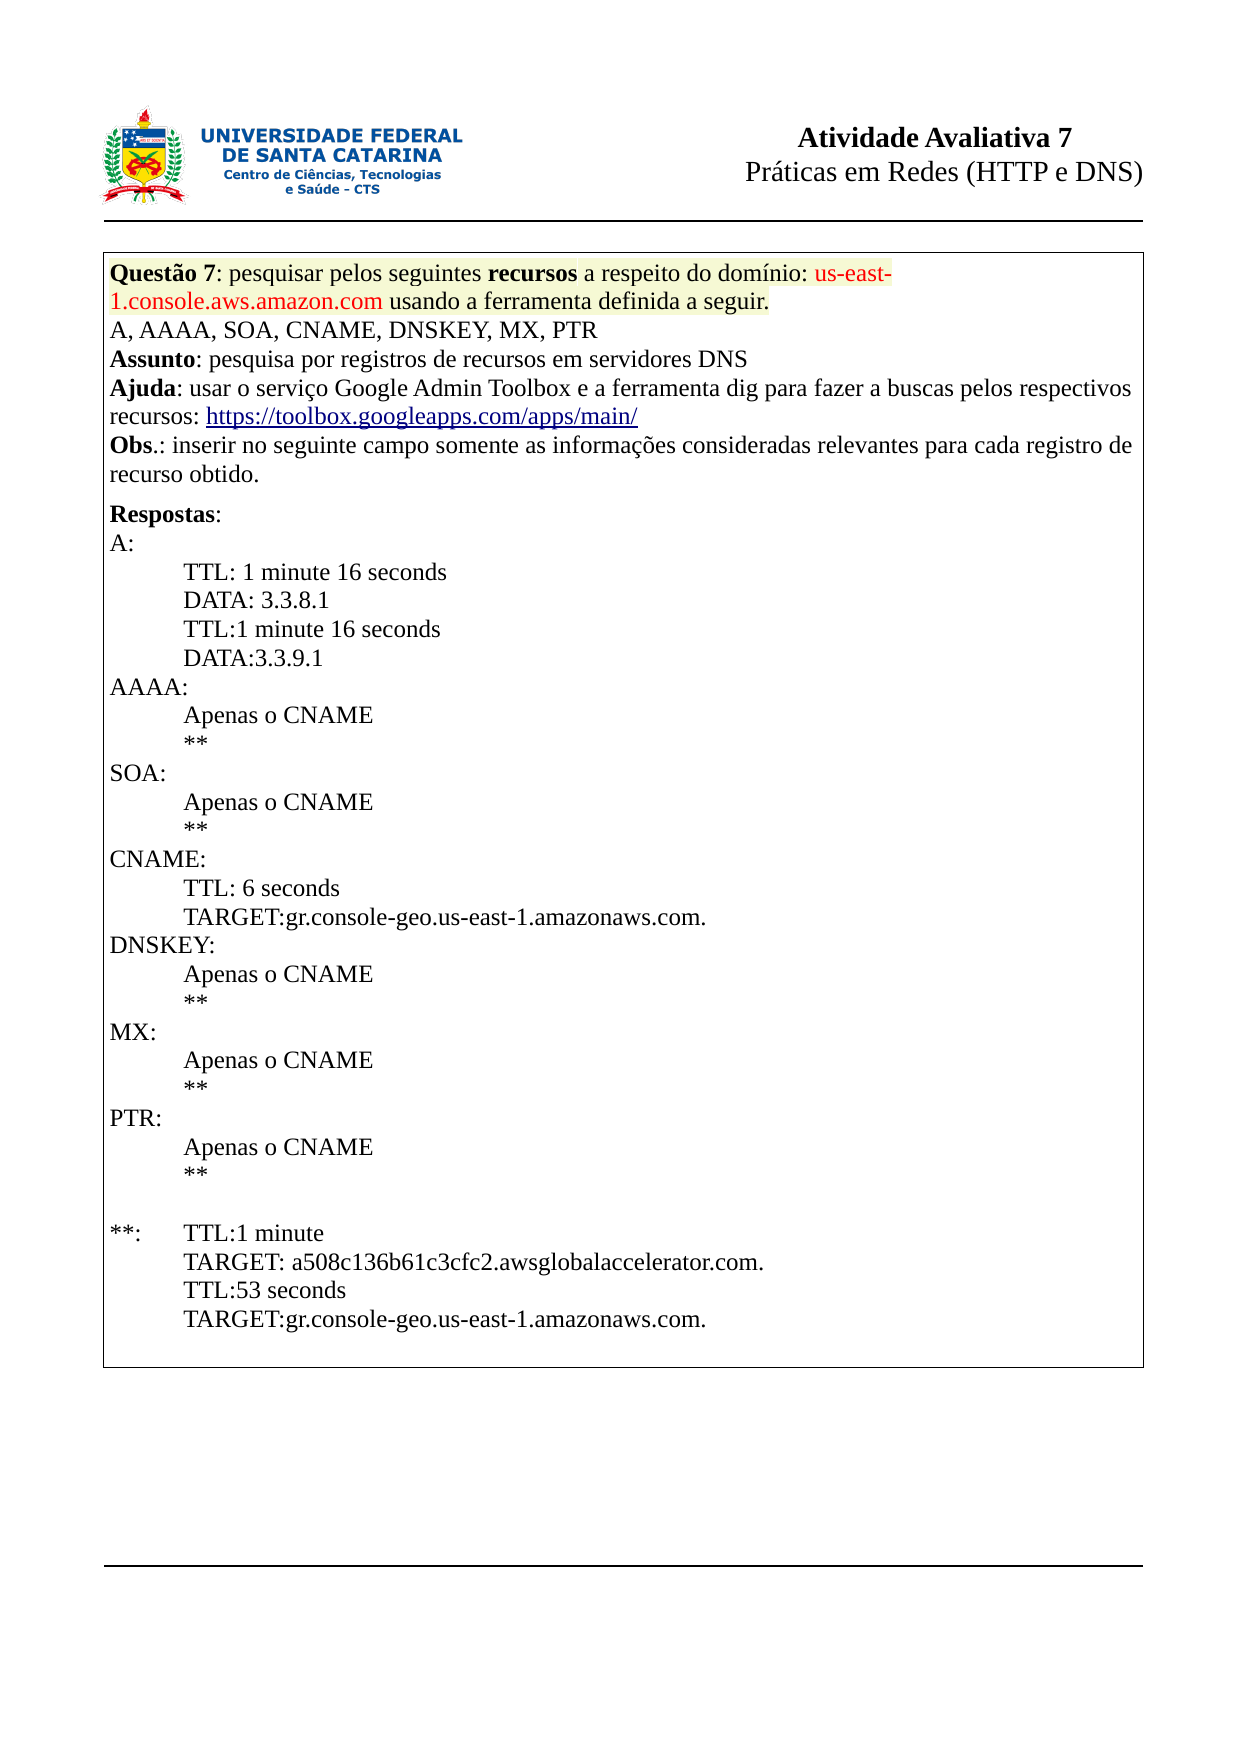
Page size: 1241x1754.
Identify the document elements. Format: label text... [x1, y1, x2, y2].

picture [98, 105, 463, 205]
table_cell Respostas: A: TTL: 1 minute 16 seconds DATA: 3.3.8.1 TTL:1 minute 16 seconds DATA:3.3.9.1 AAAA: Apenas o CNAME ** SOA: Apenas o CNAME ** CNAME: TTL: 6 seconds TARGET:gr.console-geo.us-east-1.amazonaws.com. DNSKEY: Apenas o CNAME ** MX: Apenas o CNAME ** PTR: Apenas o CNAME ** **: TTL:1 minute TARGET: a508c136b61c3cfc2.awsglobalaccelerator.com. TTL:53 seconds TARGET:gr.console-geo.us-east-1.amazonaws.com. [104, 493, 1143, 1367]
table_header Questão 7: pesquisar pelos seguintes recursos a respeito do domínio: us-east-1.console.aws.amazon.com usando a ferramenta definida a seguir. A, AAAA, SOA, CNAME, DNSKEY, MX, PTR Assunto: pesquisa por registros de recursos em servidores DNS Ajuda: usar o serviço Google Admin Toolbox e a ferramenta dig para fazer a buscas pelos respectivos recursos: https://toolbox.googleapps.com/apps/main/ Obs.: inserir no seguinte campo somente as informações consideradas relevantes para cada registro de recurso obtido. [104, 253, 1143, 493]
